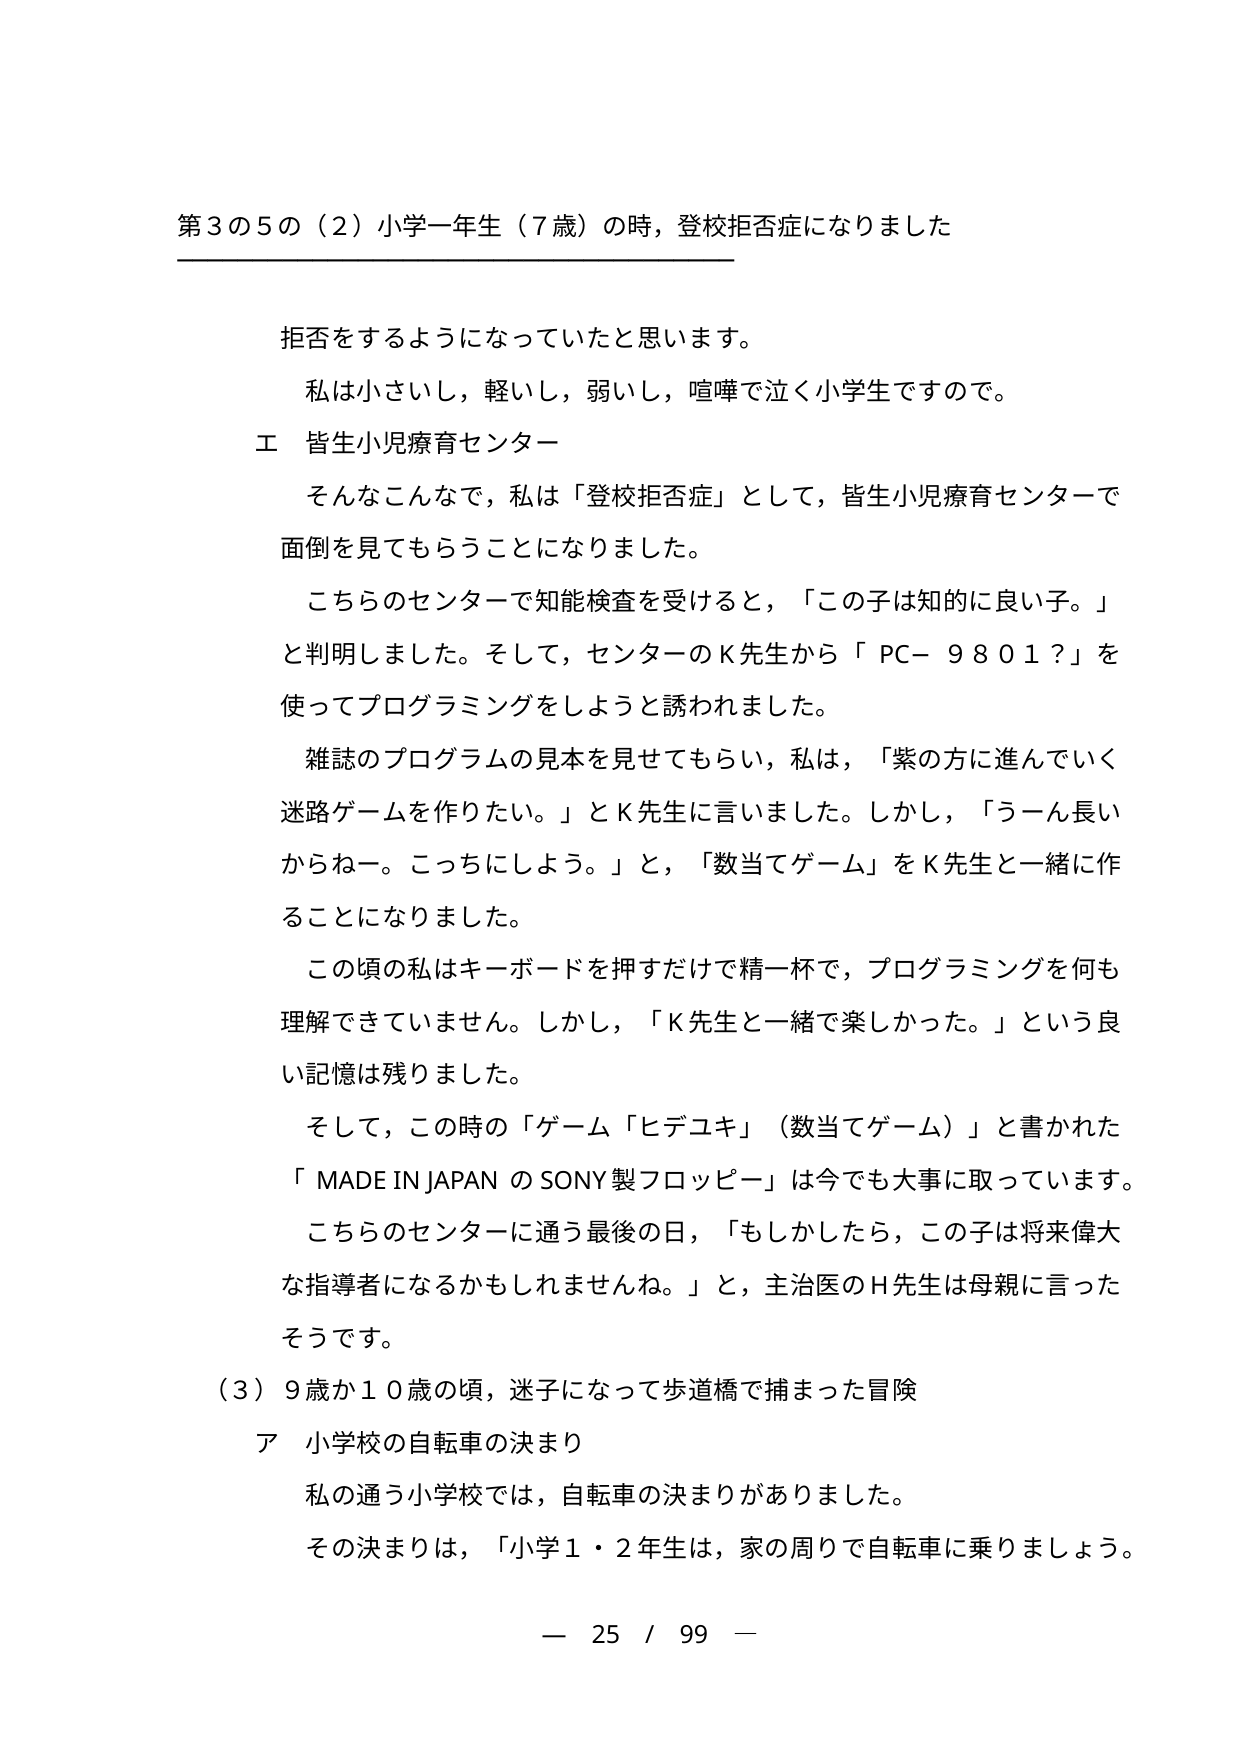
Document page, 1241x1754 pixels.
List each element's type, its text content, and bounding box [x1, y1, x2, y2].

subtitle 小学校の自転車の決まり [243, 1415, 1122, 1468]
text この頃の私はキーボードを押すだけで精一杯で，プログラミングを何も理解できていません。しかし，「K先生と一緒で楽しかった。」という良い記憶は残りました。 [265, 942, 1122, 1099]
text 拒否をするようになっていたと思います。 [265, 310, 1122, 363]
text そんなこんなで，私は「登校拒否症」として，皆生小児療育センターで面倒を見てもらうことになりました。 [265, 468, 1122, 573]
subtitle 皆生小児療育センター [243, 416, 1122, 468]
text 私の通う小学校では，自転車の決まりがありました。 [265, 1468, 1122, 1520]
text 雑誌のプログラムの見本を見せてもらい，私は，「紫の方に進んでいく迷路ゲームを作りたい。」とK先生に言いました。しかし，「うーん長いからねー。こっちにしよう。」と，「数当てゲーム」をK先生と一緒に作ることになりました。 [265, 731, 1122, 942]
text その決まりは，「小学１・２年生は，家の周りで自転車に乗りましょう。小学３・４年生は，登校班の地区内で自転車に乗りましょう。小学５・６年生は，小学校の範囲内で自転車に乗りましょう。」という決まりです。 [265, 1520, 1122, 1573]
text こちらのセンターに通う最後の日，「もしかしたら，この子は将来偉大な指導者になるかもしれませんね。」と，主治医のH先生は母親に言ったそうです。 [265, 1205, 1122, 1362]
text こちらのセンターで知能検査を受けると，「この子は知的に良い子。」と判明しました。そして，センターのK先生から「PC−９８０１？」を使ってプログラミングをしようと誘われました。 [265, 573, 1122, 731]
subtitle ９歳か１０歳の頃，迷子になって歩道橋で捕まった冒険 [199, 1362, 1122, 1415]
text そして，この時の「ゲーム「ヒデユキ」（数当てゲーム）」と書かれた「MADE IN JAPANのSONY製フロッピー」は今でも大事に取っています。 [265, 1099, 1122, 1205]
text 私は小さいし，軽いし，弱いし，喧嘩で泣く小学生ですので。 [265, 363, 1122, 416]
